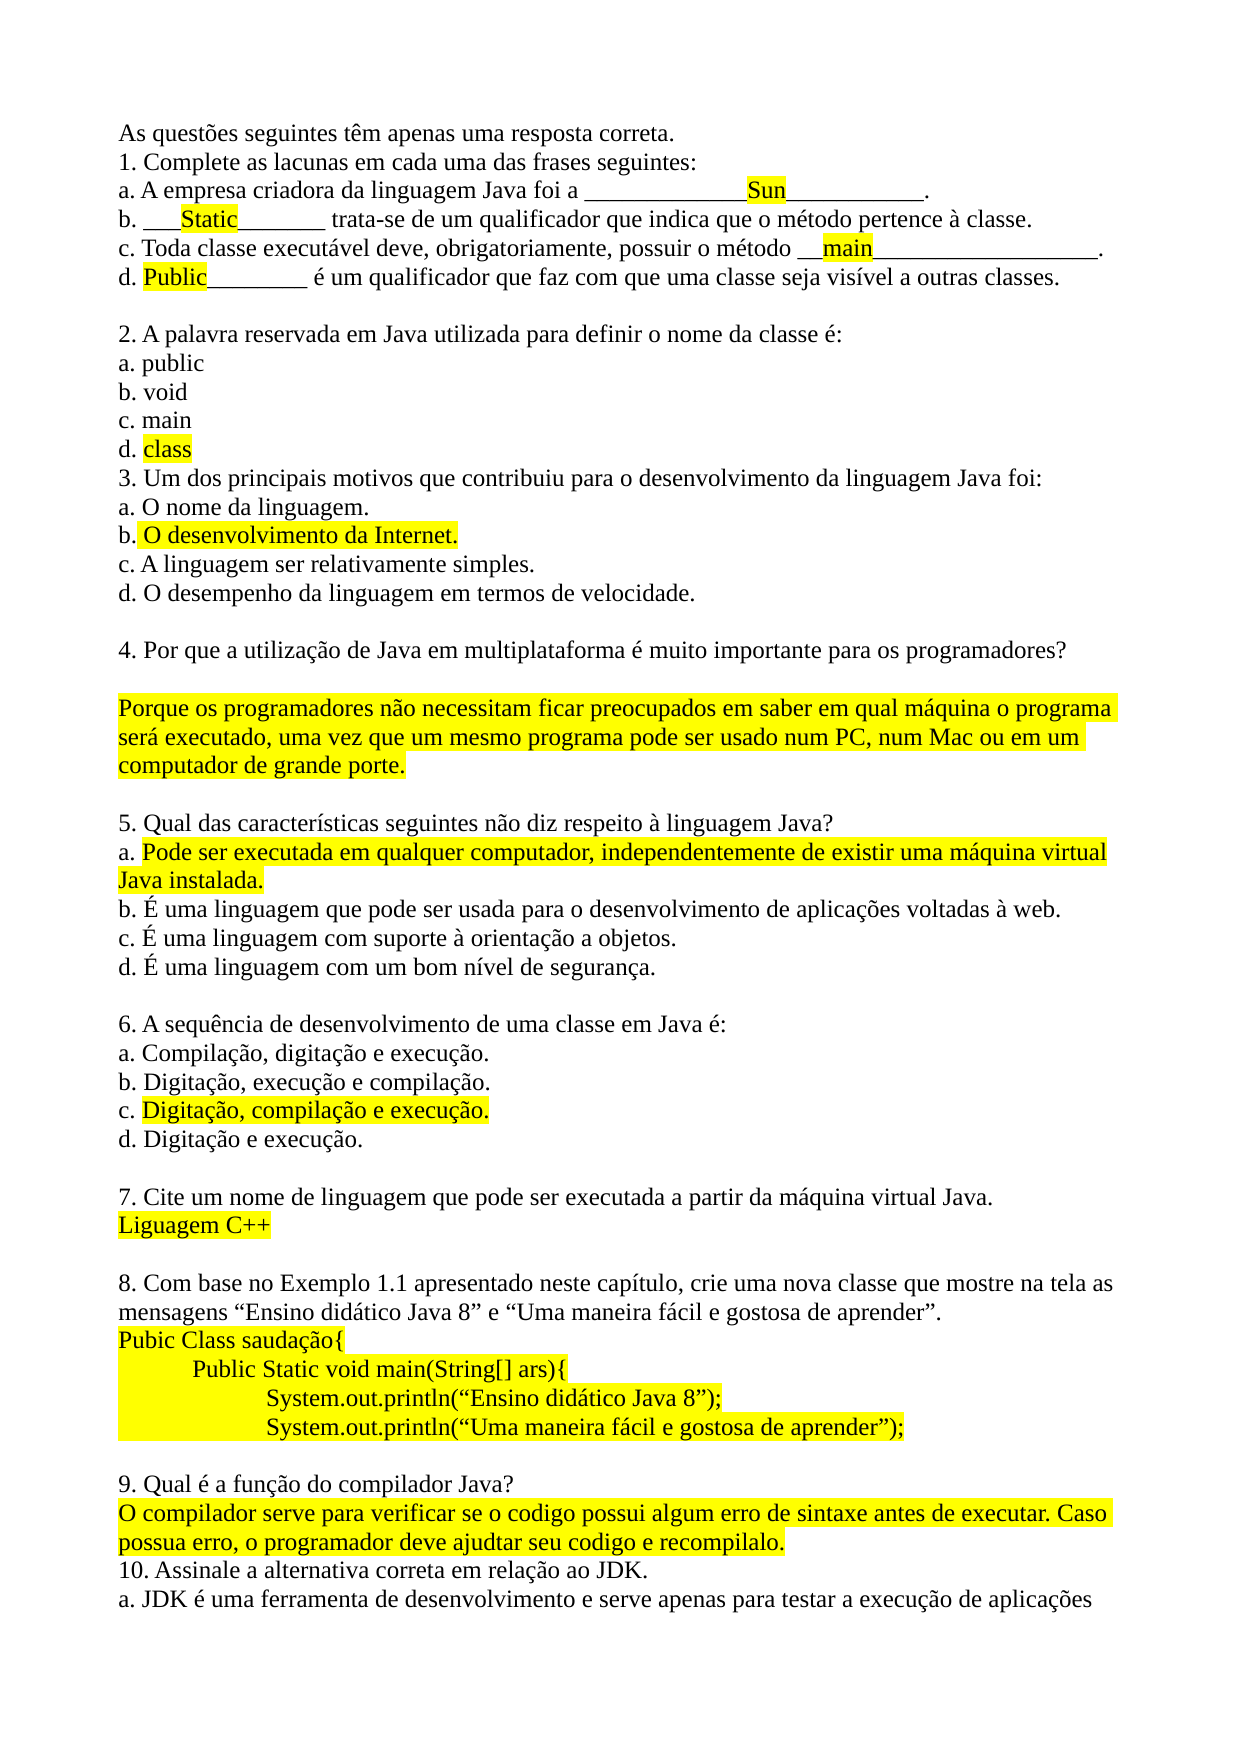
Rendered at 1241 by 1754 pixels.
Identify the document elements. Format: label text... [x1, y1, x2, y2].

text a. O nome da linguagem. [118, 492, 1122, 521]
text Public Static void main(String[] ars){ [118, 1354, 1122, 1383]
text b. ___Static_______ trata-se de um qualificador que indica que o método pertence à classe. [118, 204, 1122, 233]
text b. É uma linguagem que pode ser usada para o desenvolvimento de aplicações voltadas à web. [118, 894, 1122, 923]
text mensagens “Ensino didático Java 8” e “Uma maneira fácil e gostosa de aprender”. [118, 1297, 1122, 1326]
text b. void [118, 377, 1122, 406]
text Liguagem C++ [118, 1211, 1122, 1239]
text d. class [118, 434, 1122, 463]
text 5. Qual das características seguintes não diz respeito à linguagem Java? [118, 808, 1122, 837]
text O compilador serve para verificar se o codigo possui algum erro de sintaxe antes de executar. Caso possua erro, o programador deve ajudtar seu codigo e recompilalo. [118, 1498, 1122, 1556]
text 2. A palavra reservada em Java utilizada para definir o nome da classe é: [118, 319, 1122, 348]
text 7. Cite um nome de linguagem que pode ser executada a partir da máquina virtual Java. [118, 1182, 1122, 1211]
text 9. Qual é a função do compilador Java? [118, 1469, 1122, 1498]
text System.out.println(“Ensino didático Java 8”); [118, 1383, 1122, 1412]
text c. É uma linguagem com suporte à orientação a objetos. [118, 923, 1122, 952]
text a. A empresa criadora da linguagem Java foi a _____________Sun___________. [118, 176, 1122, 204]
text 8. Com base no Exemplo 1.1 apresentado neste capítulo, crie uma nova classe que mostre na tela as [118, 1268, 1122, 1297]
text 4. Por que a utilização de Java em multiplataforma é muito importante para os programadores? [118, 636, 1122, 664]
text 3. Um dos principais motivos que contribuiu para o desenvolvimento da linguagem Java foi: [118, 463, 1122, 492]
text c. Toda classe executável deve, obrigatoriamente, possuir o método __main__________________. [118, 233, 1122, 262]
text Porque os programadores não necessitam ficar preocupados em saber em qual máquina o programa será executado, uma vez que um mesmo programa pode ser usado num PC, num Mac ou em um computador de grande porte. [118, 693, 1122, 779]
text a. JDK é uma ferramenta de desenvolvimento e serve apenas para testar a execução de aplicações [118, 1584, 1122, 1613]
text d. O desempenho da linguagem em termos de velocidade. [118, 578, 1122, 607]
text As questões seguintes têm apenas uma resposta correta. [118, 118, 1122, 147]
text b. Digitação, execução e compilação. [118, 1067, 1122, 1096]
text a. Compilação, digitação e execução. [118, 1038, 1122, 1067]
text c. A linguagem ser relativamente simples. [118, 549, 1122, 578]
text 6. A sequência de desenvolvimento de uma classe em Java é: [118, 1009, 1122, 1038]
text d. Digitação e execução. [118, 1124, 1122, 1153]
text 1. Complete as lacunas em cada uma das frases seguintes: [118, 147, 1122, 176]
text Java instalada. [118, 866, 1122, 894]
text System.out.println(“Uma maneira fácil e gostosa de aprender”); [118, 1412, 1122, 1441]
text c. Digitação, compilação e execução. [118, 1096, 1122, 1124]
text 10. Assinale a alternativa correta em relação ao JDK. [118, 1556, 1122, 1584]
text a. public [118, 348, 1122, 377]
text b. O desenvolvimento da Internet. [118, 521, 1122, 549]
text d. É uma linguagem com um bom nível de segurança. [118, 952, 1122, 981]
text Pubic Class saudação{ [118, 1326, 1122, 1354]
text c. main [118, 406, 1122, 434]
text d. Public________ é um qualificador que faz com que uma classe seja visível a outras classes. [118, 262, 1122, 291]
text a. Pode ser executada em qualquer computador, independentemente de existir uma máquina virtual [118, 837, 1122, 866]
